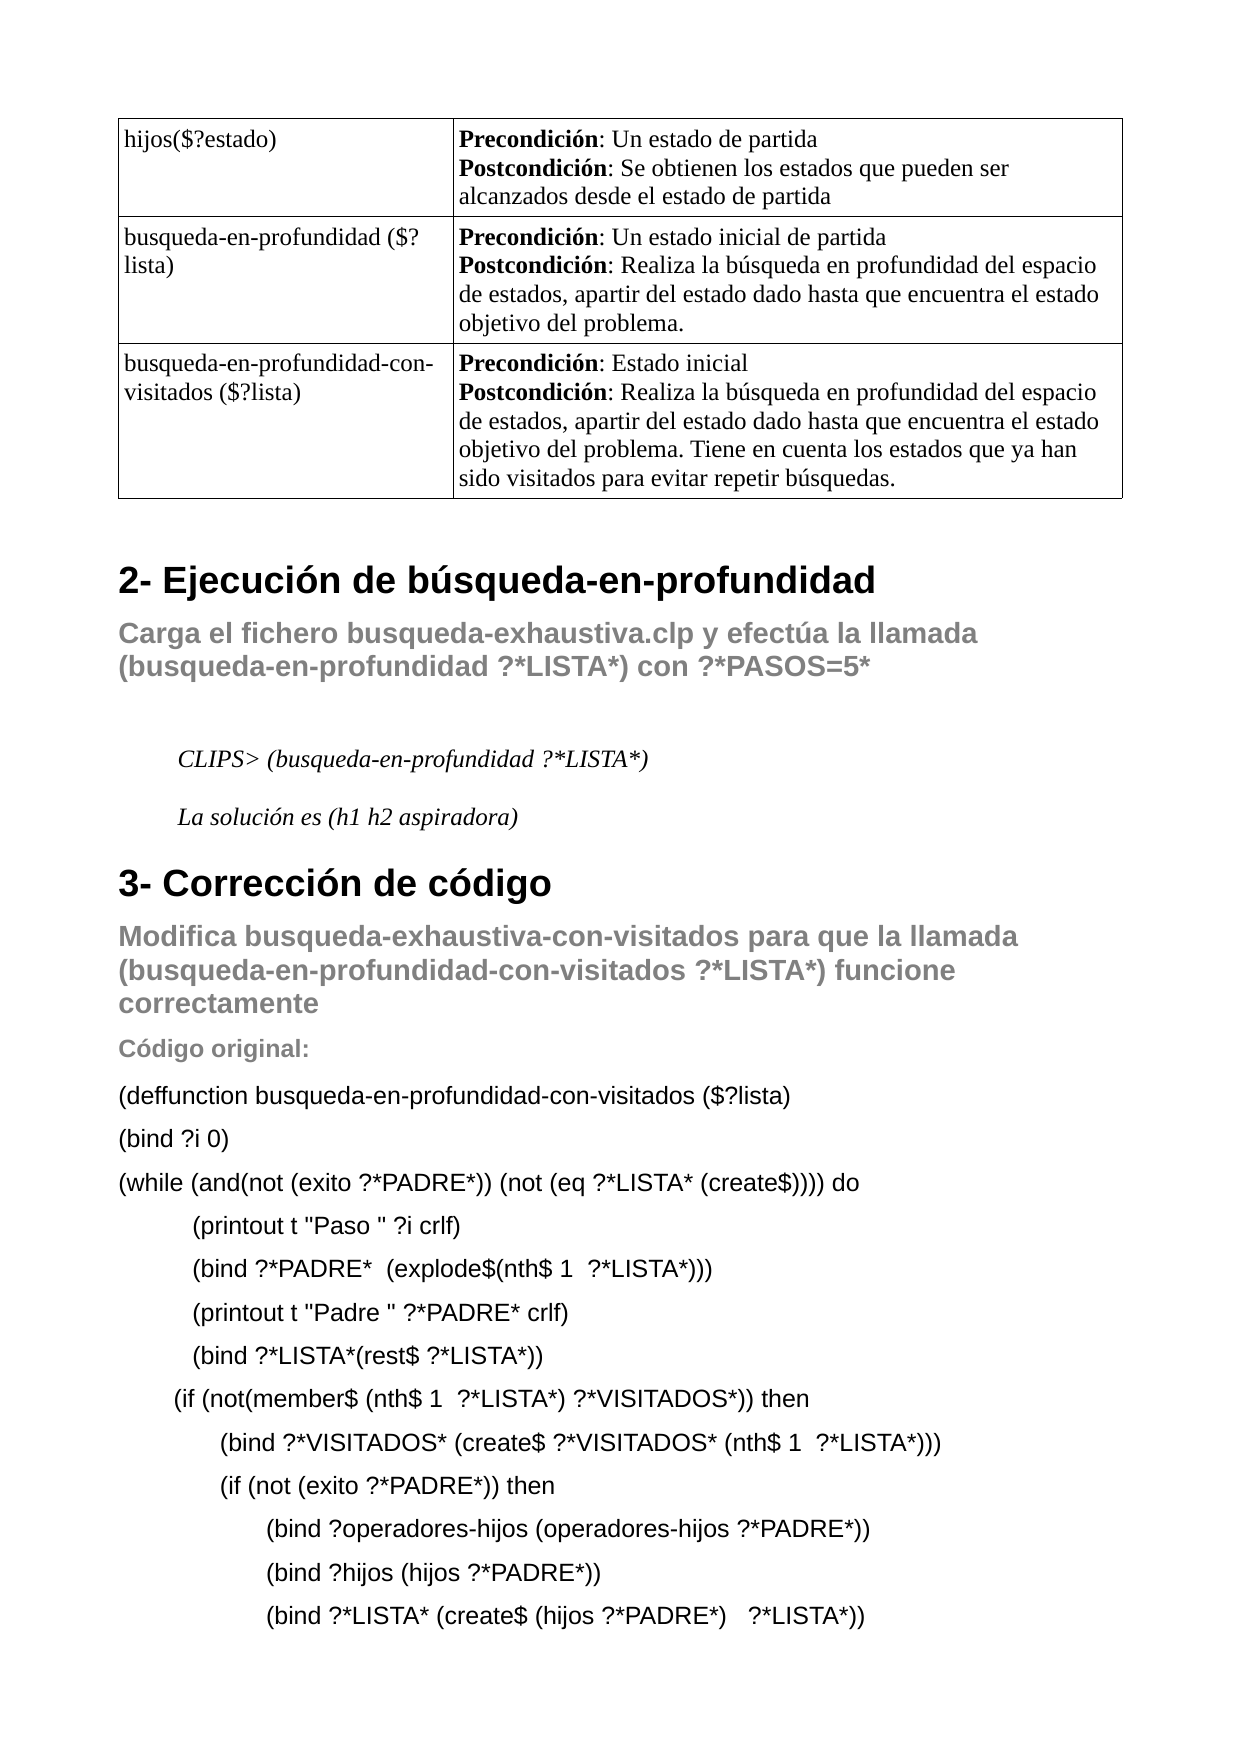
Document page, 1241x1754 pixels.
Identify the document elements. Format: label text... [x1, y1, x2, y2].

subtitle (bind ?*PADRE* (explode$(nth$ 1 ?*LISTA*))) [118, 1254, 1122, 1283]
subtitle Carga el fichero busqueda-exhaustiva.clp y efectúa la llamada (busqueda-en-profundidad ?*LISTA*) con ?*PASOS=5* [118, 616, 1122, 683]
table_cell Precondición: Un estado de partida Postcondición: Se obtienen los estados que pueden ser alcanzados desde el estado de partida [454, 119, 1122, 216]
subtitle (bind ?hijos (hijos ?*PADRE*)) [118, 1558, 1122, 1587]
subtitle 2- Ejecución de búsqueda-en-profundidad [118, 557, 1122, 601]
subtitle (deffunction busqueda-en-profundidad-con-visitados ($?lista) [118, 1081, 1122, 1110]
subtitle (if (not(member$ (nth$ 1 ?*LISTA*) ?*VISITADOS*)) then [118, 1384, 1122, 1413]
subtitle (bind ?i 0) [118, 1124, 1122, 1153]
table_cell Precondición: Un estado inicial de partida Postcondición: Realiza la búsqueda en profundidad del espacio de estados, apartir del estado dado hasta que encuentra el estado objetivo del problema. [454, 217, 1122, 342]
subtitle (while (and(not (exito ?*PADRE*)) (not (eq ?*LISTA* (create$)))) do [118, 1168, 1122, 1197]
subtitle (bind ?*VISITADOS* (create$ ?*VISITADOS* (nth$ 1 ?*LISTA*))) [118, 1428, 1122, 1457]
subtitle (if (not (exito ?*PADRE*)) then [118, 1471, 1122, 1500]
subtitle Modifica busqueda-exhaustiva-con-visitados para que la llamada (busqueda-en-profundidad-con-visitados ?*LISTA*) funcione correctamente [118, 919, 1122, 1019]
table_cell busqueda-en-profundidad-con-visitados ($?lista) [119, 344, 453, 498]
subtitle (printout t "Paso " ?i crlf) [118, 1211, 1122, 1240]
subtitle 3- Corrección de código [118, 861, 1122, 904]
subtitle Código original: [118, 1034, 1122, 1063]
table_cell busqueda-en-profundidad ($?lista) [119, 217, 453, 342]
subtitle (printout t "Padre " ?*PADRE* crlf) [118, 1298, 1122, 1327]
table_cell Precondición: Estado inicial Postcondición: Realiza la búsqueda en profundidad del espacio de estados, apartir del estado dado hasta que encuentra el estado objetivo del problema. Tiene en cuenta los estados que ya han sido visitados para evitar repetir búsquedas. [454, 344, 1122, 498]
table_cell hijos($?estado) [119, 119, 453, 216]
text La solución es (h1 h2 aspiradora) [177, 802, 1063, 831]
text CLIPS> (busqueda-en-profundidad ?*LISTA*) [177, 744, 1063, 773]
subtitle (bind ?*LISTA*(rest$ ?*LISTA*)) [118, 1341, 1122, 1370]
subtitle (bind ?operadores-hijos (operadores-hijos ?*PADRE*)) [118, 1514, 1122, 1543]
subtitle (bind ?*LISTA* (create$ (hijos ?*PADRE*) ?*LISTA*)) [118, 1601, 1122, 1630]
